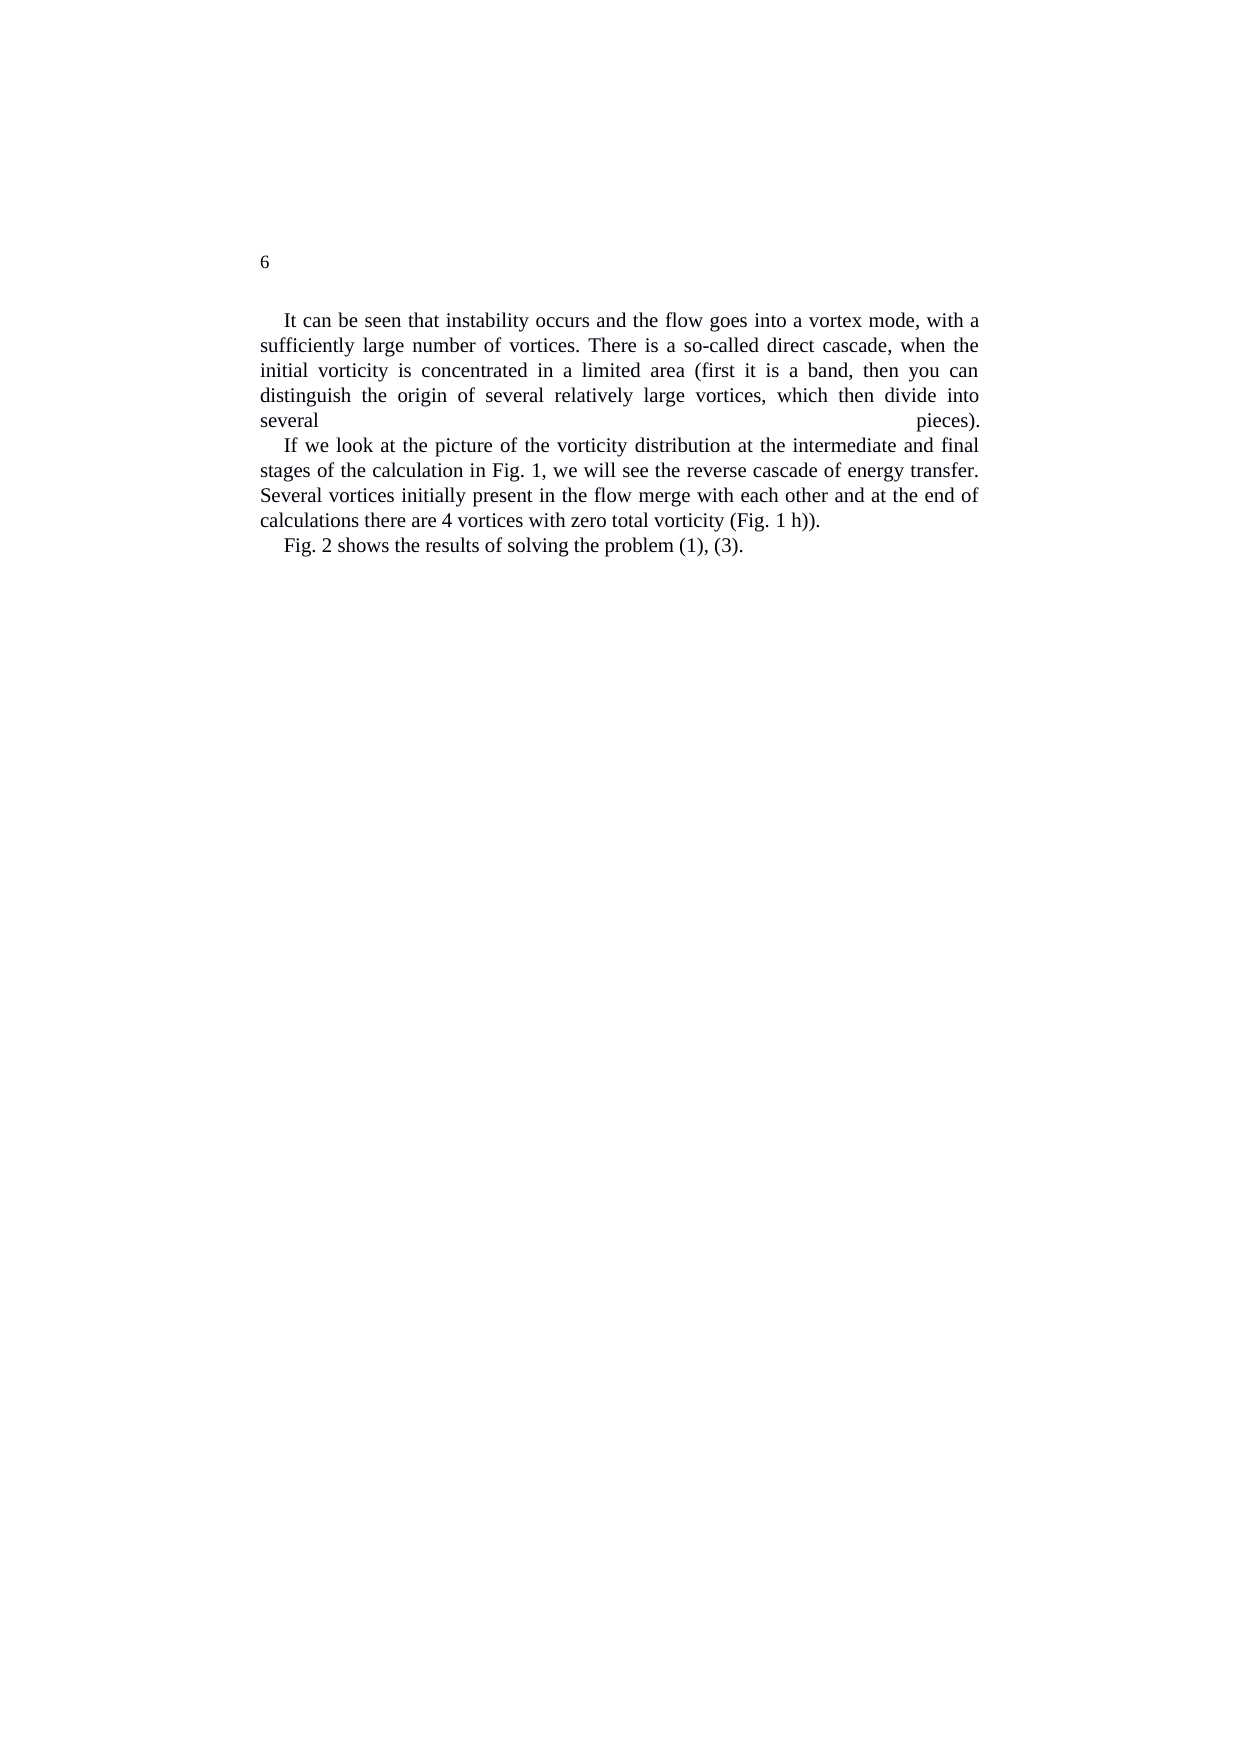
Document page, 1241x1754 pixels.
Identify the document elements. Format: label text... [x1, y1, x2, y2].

text It can be seen that instability occurs and the flow goes into a vortex mode, with a sufficiently large number of vortices. There is a so-called direct cascade, when the initial vorticity is concentrated in a limited area (first it is a band, then you can distinguish the origin of several relatively large vortices, which then divide into several pieces). If we look at the picture of the vorticity distribution at the intermediate and final stages of the calculation in Fig. 1, we will see the reverse cascade of energy transfer. Several vortices initially present in the flow merge with each other and at the end of calculations there are 4 vortices with zero total vorticity (Fig. 1 h)). [260, 307, 980, 532]
text Fig. 2 shows the results of solving the problem (1), (3). [260, 532, 980, 557]
